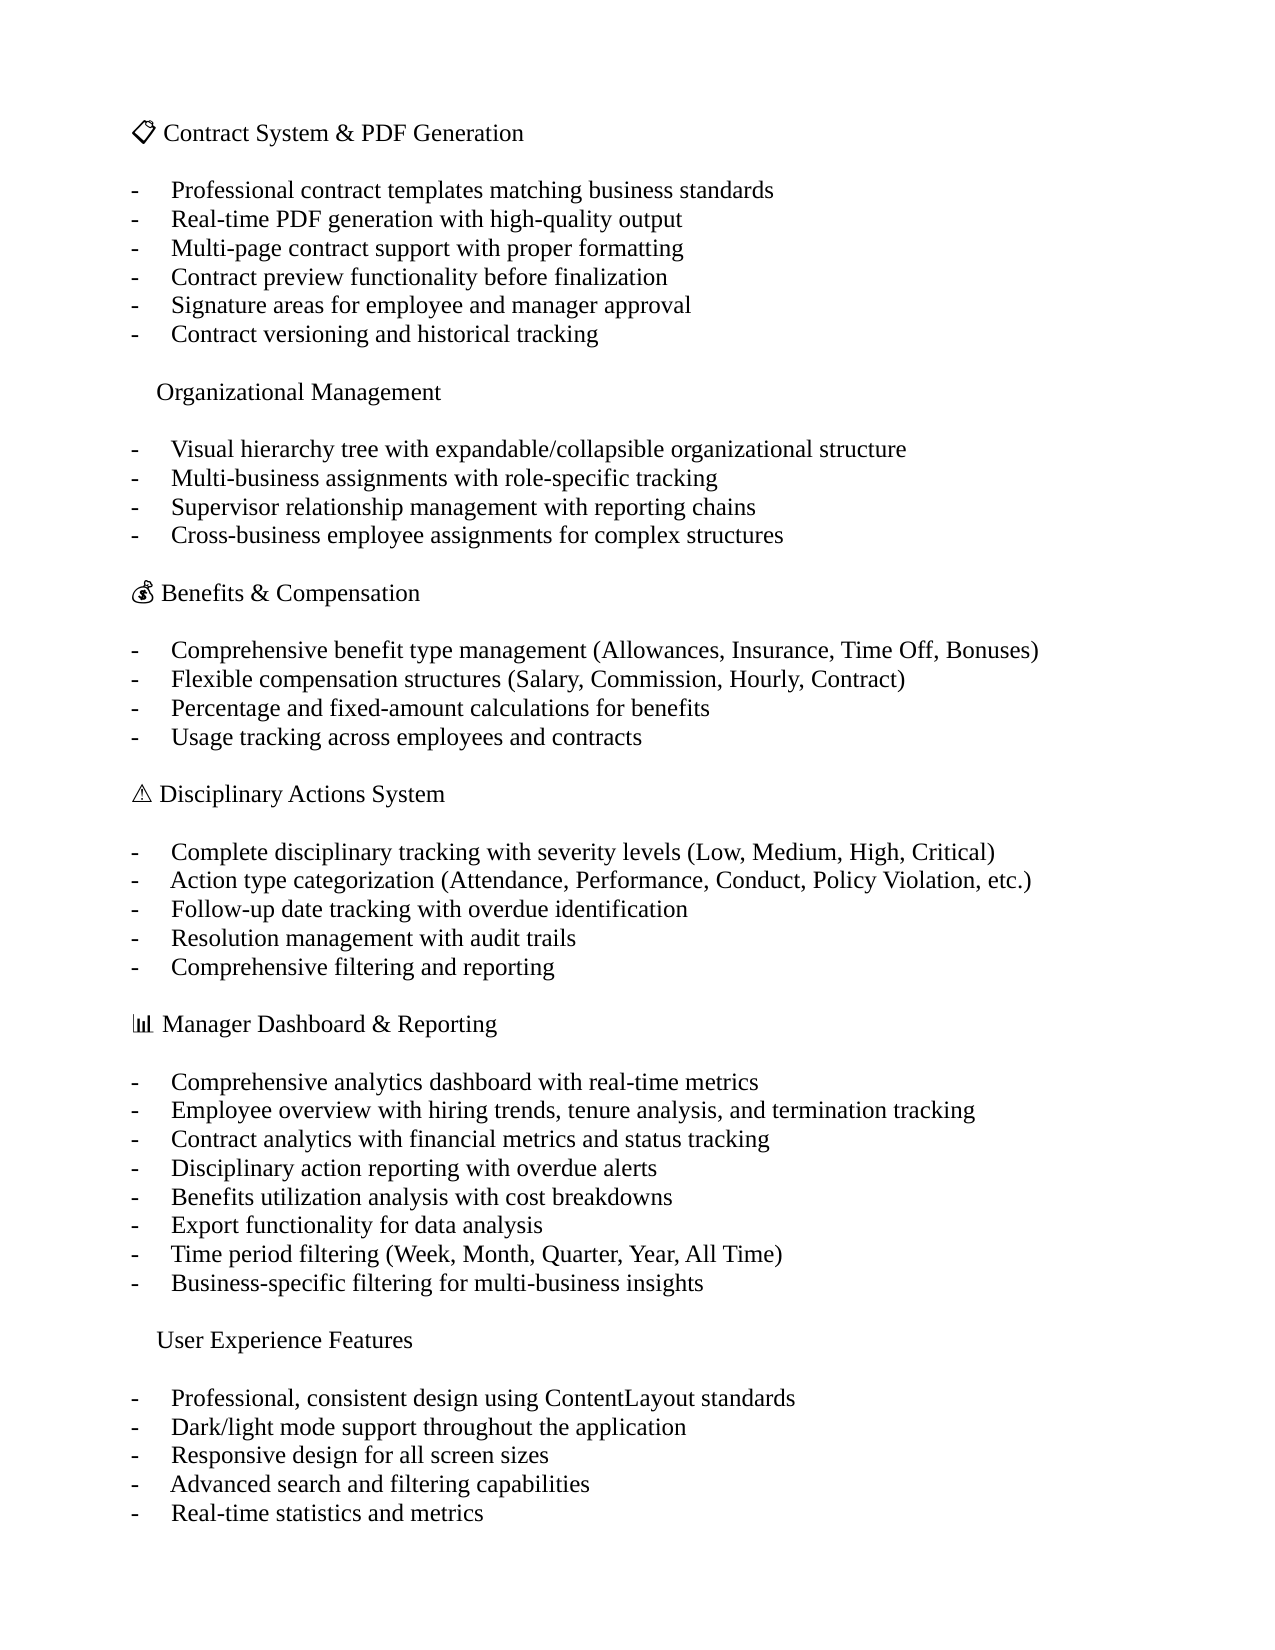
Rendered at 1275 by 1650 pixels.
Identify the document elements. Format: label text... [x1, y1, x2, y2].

text - ✅ Advanced search and filtering capabilities [118, 1469, 1157, 1498]
text 🎨 User Experience Features [118, 1326, 1157, 1354]
text - ✅ Contract preview functionality before finalization [118, 262, 1157, 291]
text - ✅ Flexible compensation structures (Salary, Commission, Hourly, Contract) [118, 664, 1157, 693]
text - ✅ Contract analytics with financial metrics and status tracking [118, 1124, 1157, 1153]
text ⚠️ Disciplinary Actions System [118, 779, 1157, 808]
text 💰 Benefits & Compensation [118, 578, 1157, 607]
text - ✅ Real-time PDF generation with high-quality output [118, 204, 1157, 233]
text - ✅ Usage tracking across employees and contracts [118, 722, 1157, 751]
text - ✅ Dark/light mode support throughout the application [118, 1412, 1157, 1441]
text - ✅ Benefits utilization analysis with cost breakdowns [118, 1182, 1157, 1211]
text - ✅ Comprehensive benefit type management (Allowances, Insurance, Time Off, Bonuses) [118, 636, 1157, 664]
text - ✅ Professional, consistent design using ContentLayout standards [118, 1383, 1157, 1412]
text - ✅ Disciplinary action reporting with overdue alerts [118, 1153, 1157, 1182]
text - ✅ Visual hierarchy tree with expandable/collapsible organizational structure [118, 434, 1157, 463]
text - ✅ Multi-business assignments with role-specific tracking [118, 463, 1157, 492]
text - ✅ Multi-page contract support with proper formatting [118, 233, 1157, 262]
text 🏢 Organizational Management [118, 377, 1157, 406]
text - ✅ Percentage and fixed-amount calculations for benefits [118, 693, 1157, 722]
text - ✅ Action type categorization (Attendance, Performance, Conduct, Policy Violation, etc.) [118, 866, 1157, 894]
text - ✅ Signature areas for employee and manager approval [118, 291, 1157, 319]
text - ✅ Resolution management with audit trails [118, 923, 1157, 952]
text - ✅ Responsive design for all screen sizes [118, 1441, 1157, 1469]
text - ✅ Export functionality for data analysis [118, 1211, 1157, 1239]
text - ✅ Cross-business employee assignments for complex structures [118, 521, 1157, 549]
text 📋 Contract System & PDF Generation 🎯 [118, 118, 1157, 147]
text - ✅ Complete disciplinary tracking with severity levels (Low, Medium, High, Critical) [118, 837, 1157, 866]
text - ✅ Follow-up date tracking with overdue identification [118, 894, 1157, 923]
text - ✅ Time period filtering (Week, Month, Quarter, Year, All Time) [118, 1239, 1157, 1268]
text - ✅ Comprehensive analytics dashboard with real-time metrics [118, 1067, 1157, 1096]
text - ✅ Real-time statistics and metrics [118, 1498, 1157, 1527]
text - ✅ Business-specific filtering for multi-business insights [118, 1268, 1157, 1297]
text - ✅ Supervisor relationship management with reporting chains [118, 492, 1157, 521]
text - ✅ Professional contract templates matching business standards [118, 176, 1157, 204]
text - ✅ Employee overview with hiring trends, tenure analysis, and termination tracking [118, 1096, 1157, 1124]
text - ✅ Comprehensive filtering and reporting [118, 952, 1157, 981]
text - ✅ Contract versioning and historical tracking [118, 319, 1157, 348]
text 📊 Manager Dashboard & Reporting [118, 1009, 1157, 1038]
